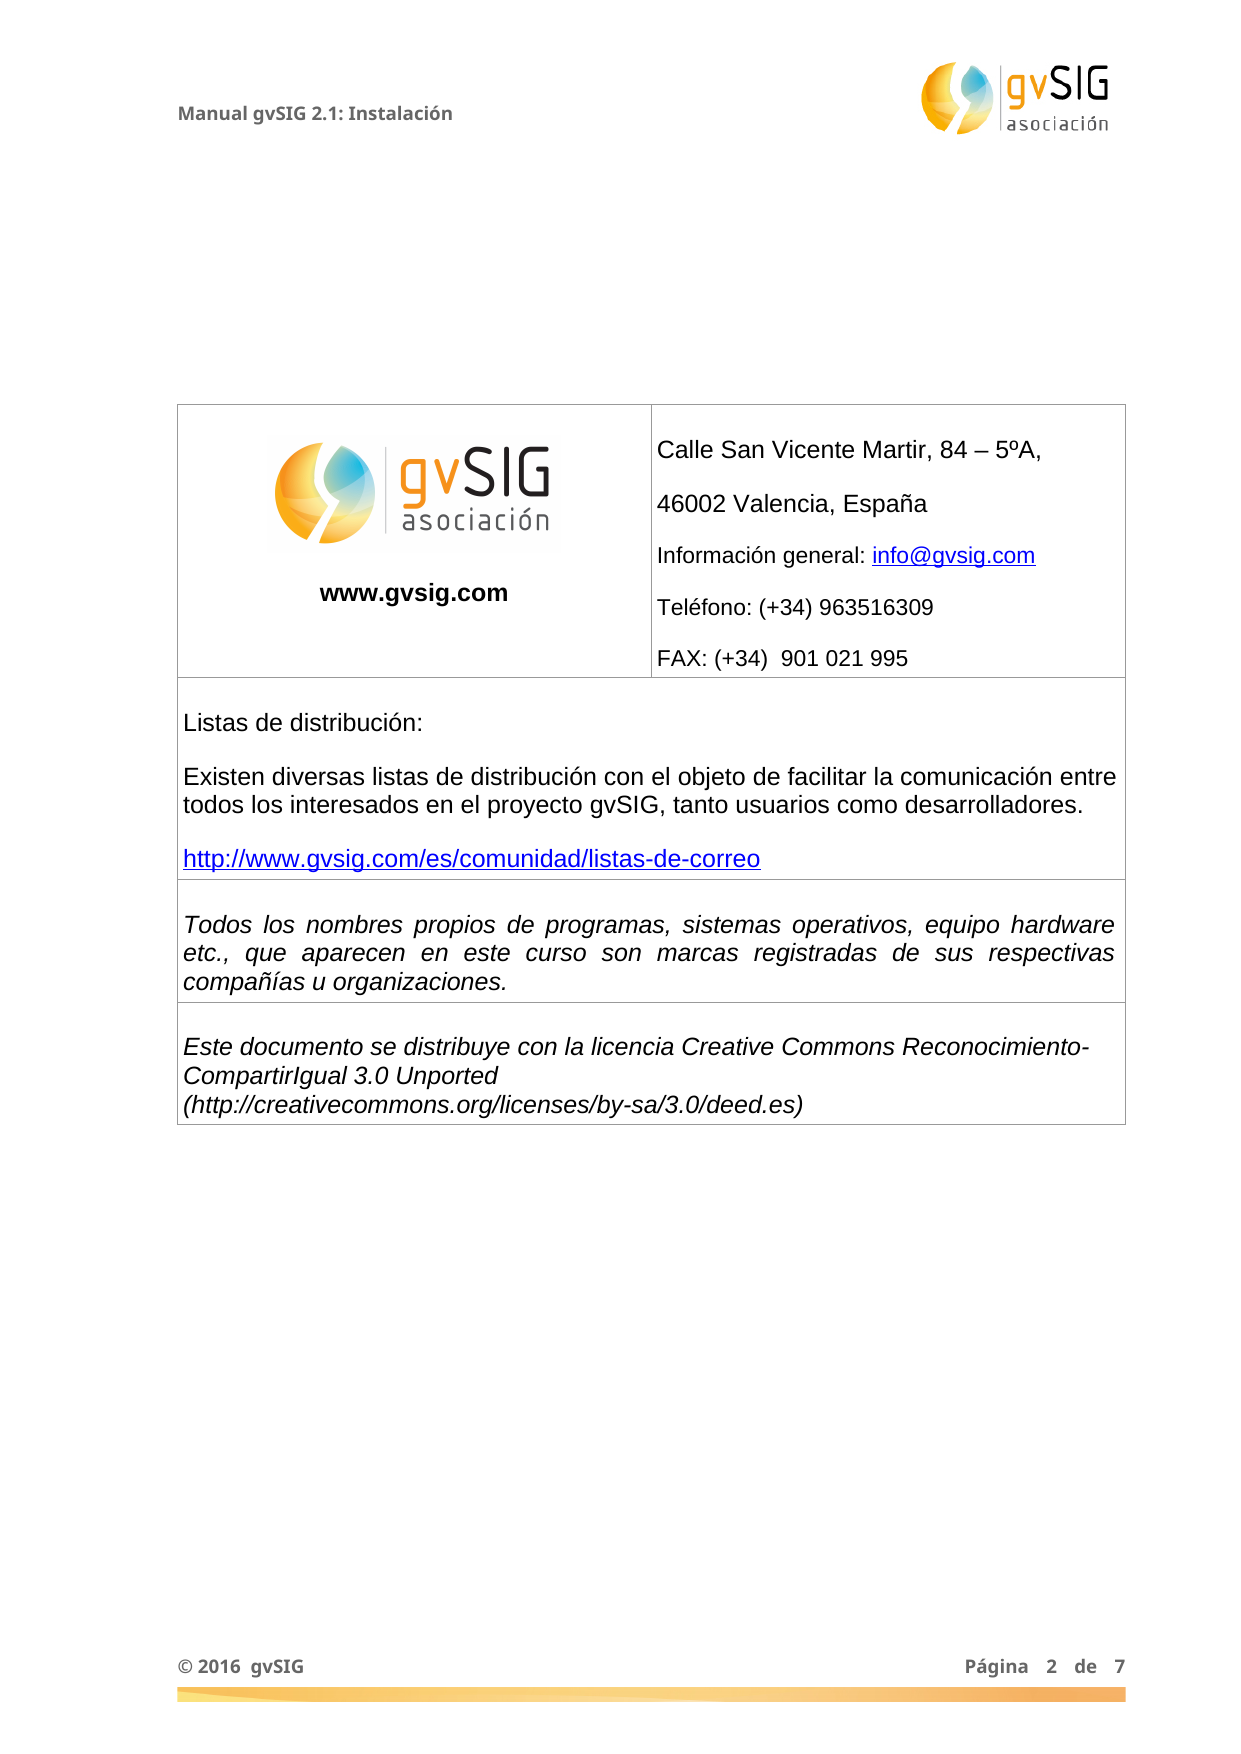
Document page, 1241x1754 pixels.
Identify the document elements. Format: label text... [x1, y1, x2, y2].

picture [177, 1687, 1126, 1702]
table_cell Listas de distribución: Existen diversas listas de distribución con el objeto de facilitar la comunicación entre todos los interesados en el proyecto gvSIG, tanto usuarios como desarrolladores. http://www.gvsig.com/es/comunidad/listas-de-correo [178, 678, 1125, 879]
table_header www.gvsig.com [178, 405, 651, 677]
picture [267, 435, 561, 553]
picture [902, 47, 1122, 148]
table_cell Este documento se distribuye con la licencia Creative Commons Reconocimiento-CompartirIgual 3.0 Unported (http://creativecommons.org/licenses/by-sa/3.0/deed.es) [178, 1003, 1125, 1124]
table_cell Todos los nombres propios de programas, sistemas operativos, equipo hardware etc., que aparecen en este curso son marcas registradas de sus respectivas compañías u organizaciones. [178, 880, 1125, 1002]
table_header Calle San Vicente Martir, 84 – 5ºA, 46002 Valencia, España Información general: info@gvsig.com Teléfono: (+34) 963516309 FAX: (+34) 901 021 995 [652, 405, 1125, 677]
